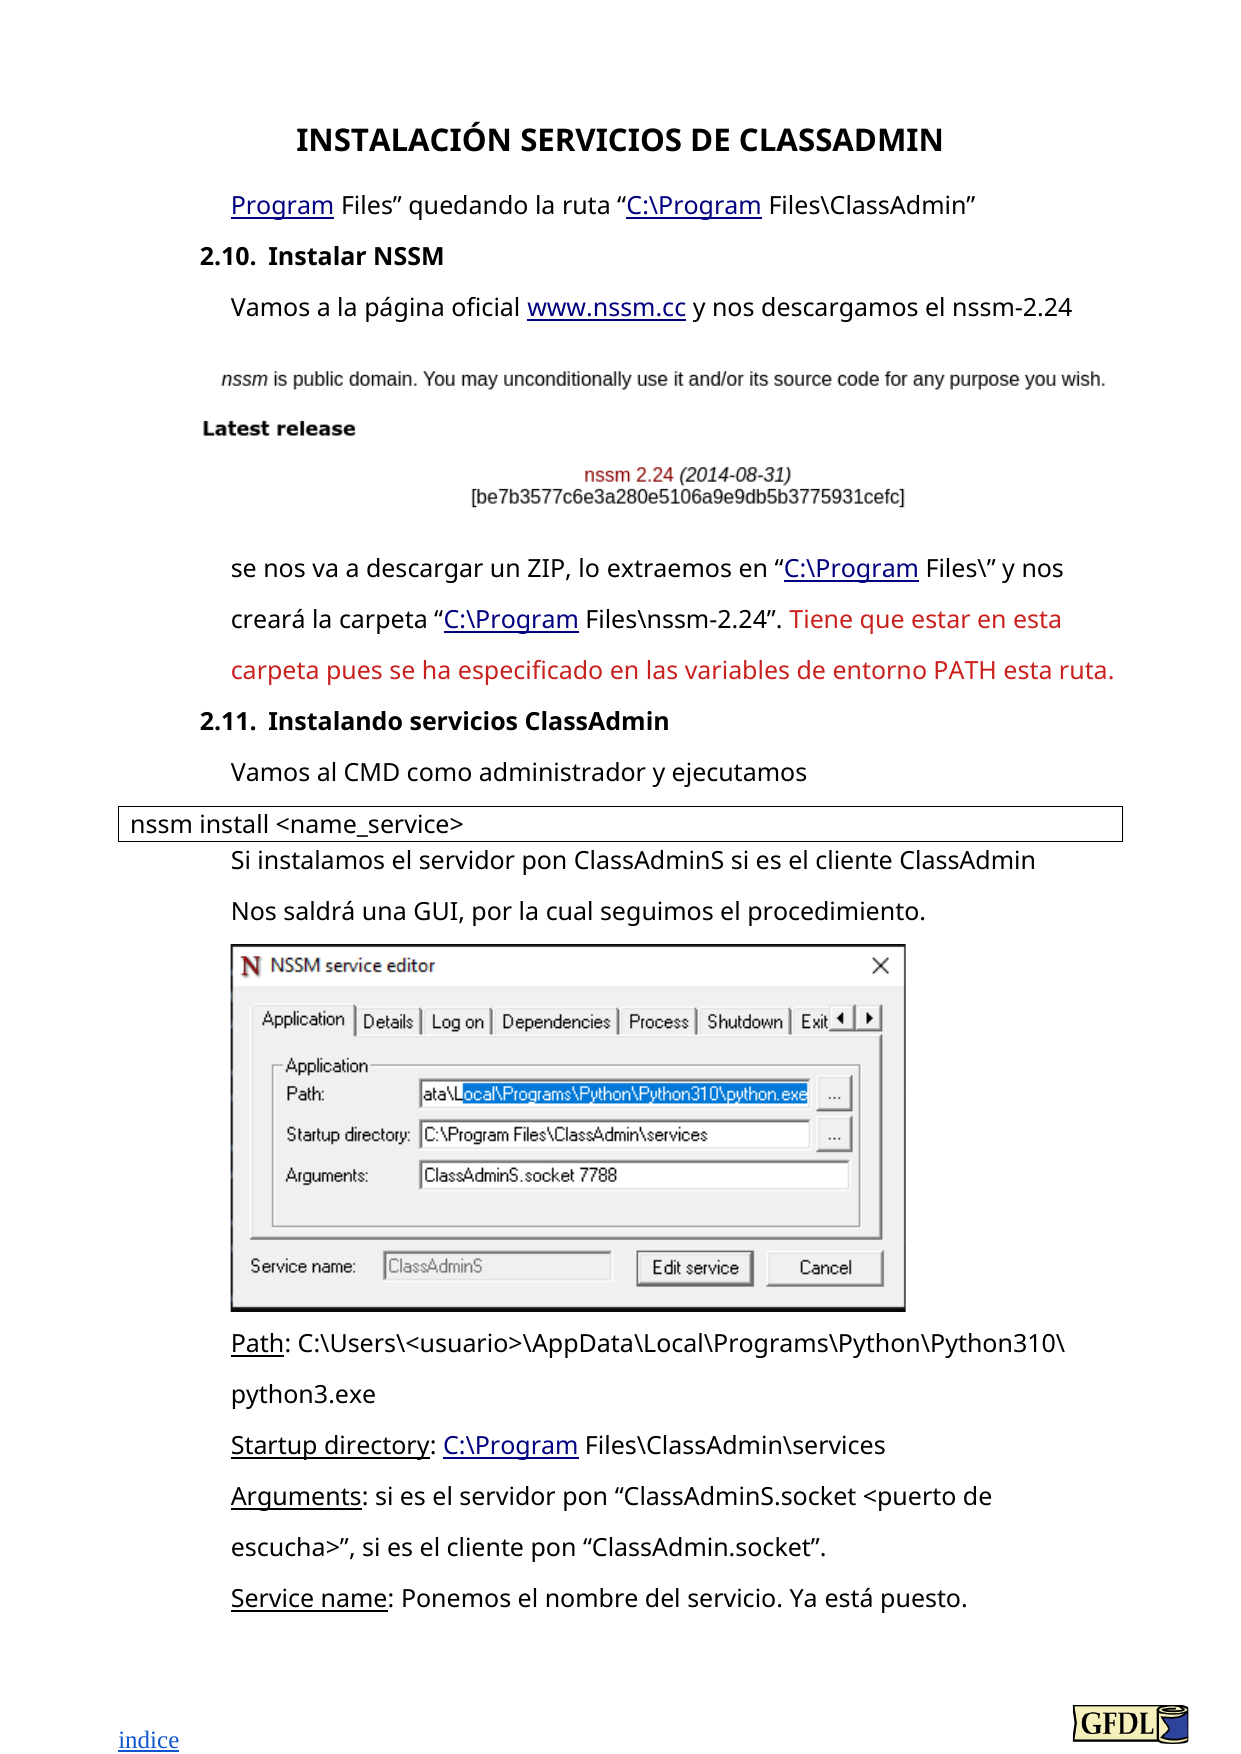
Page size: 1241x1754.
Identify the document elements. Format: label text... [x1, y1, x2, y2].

text Vamos a la página oficial www.nssm.cc y nos descargamos el nssm-2.24 [231, 290, 1122, 324]
text Path: C:\Users\<usuario>\AppData\Local\Programs\Python\Python310\python3.exe [231, 1326, 1122, 1411]
text Service name: Ponemos el nombre del servicio. Ya está puesto. [231, 1581, 1122, 1615]
picture [1072, 1705, 1189, 1744]
list Instalar NSSM [193, 239, 1122, 273]
table_header nssm install <name_service> [119, 807, 1122, 841]
text Si instalamos el servidor pon ClassAdminS si es el cliente ClassAdmin [231, 842, 1122, 876]
list Instalando servicios ClassAdmin [193, 704, 1122, 738]
picture [195, 341, 1124, 517]
text se nos va a descargar un ZIP, lo extraemos en “C:\Program Files\” y nos creará la carpeta “C:\Program Files\nssm-2.24”. Tiene que estar en esta carpeta pues se ha especificado en las variables de entorno PATH esta ruta. [231, 517, 1122, 687]
text Vamos al CMD como administrador y ejecutamos [231, 755, 1122, 789]
text Program Files” quedando la ruta “C:\Program Files\ClassAdmin” [231, 188, 1122, 222]
text Startup directory: C:\Program Files\ClassAdmin\services [231, 1428, 1122, 1462]
text Arguments: si es el servidor pon “ClassAdminS.socket <puerto de escucha>”, si es el cliente pon “ClassAdmin.socket”. [231, 1479, 1122, 1564]
picture [230, 944, 906, 1312]
text Nos saldrá una GUI, por la cual seguimos el procedimiento. [231, 893, 1122, 927]
